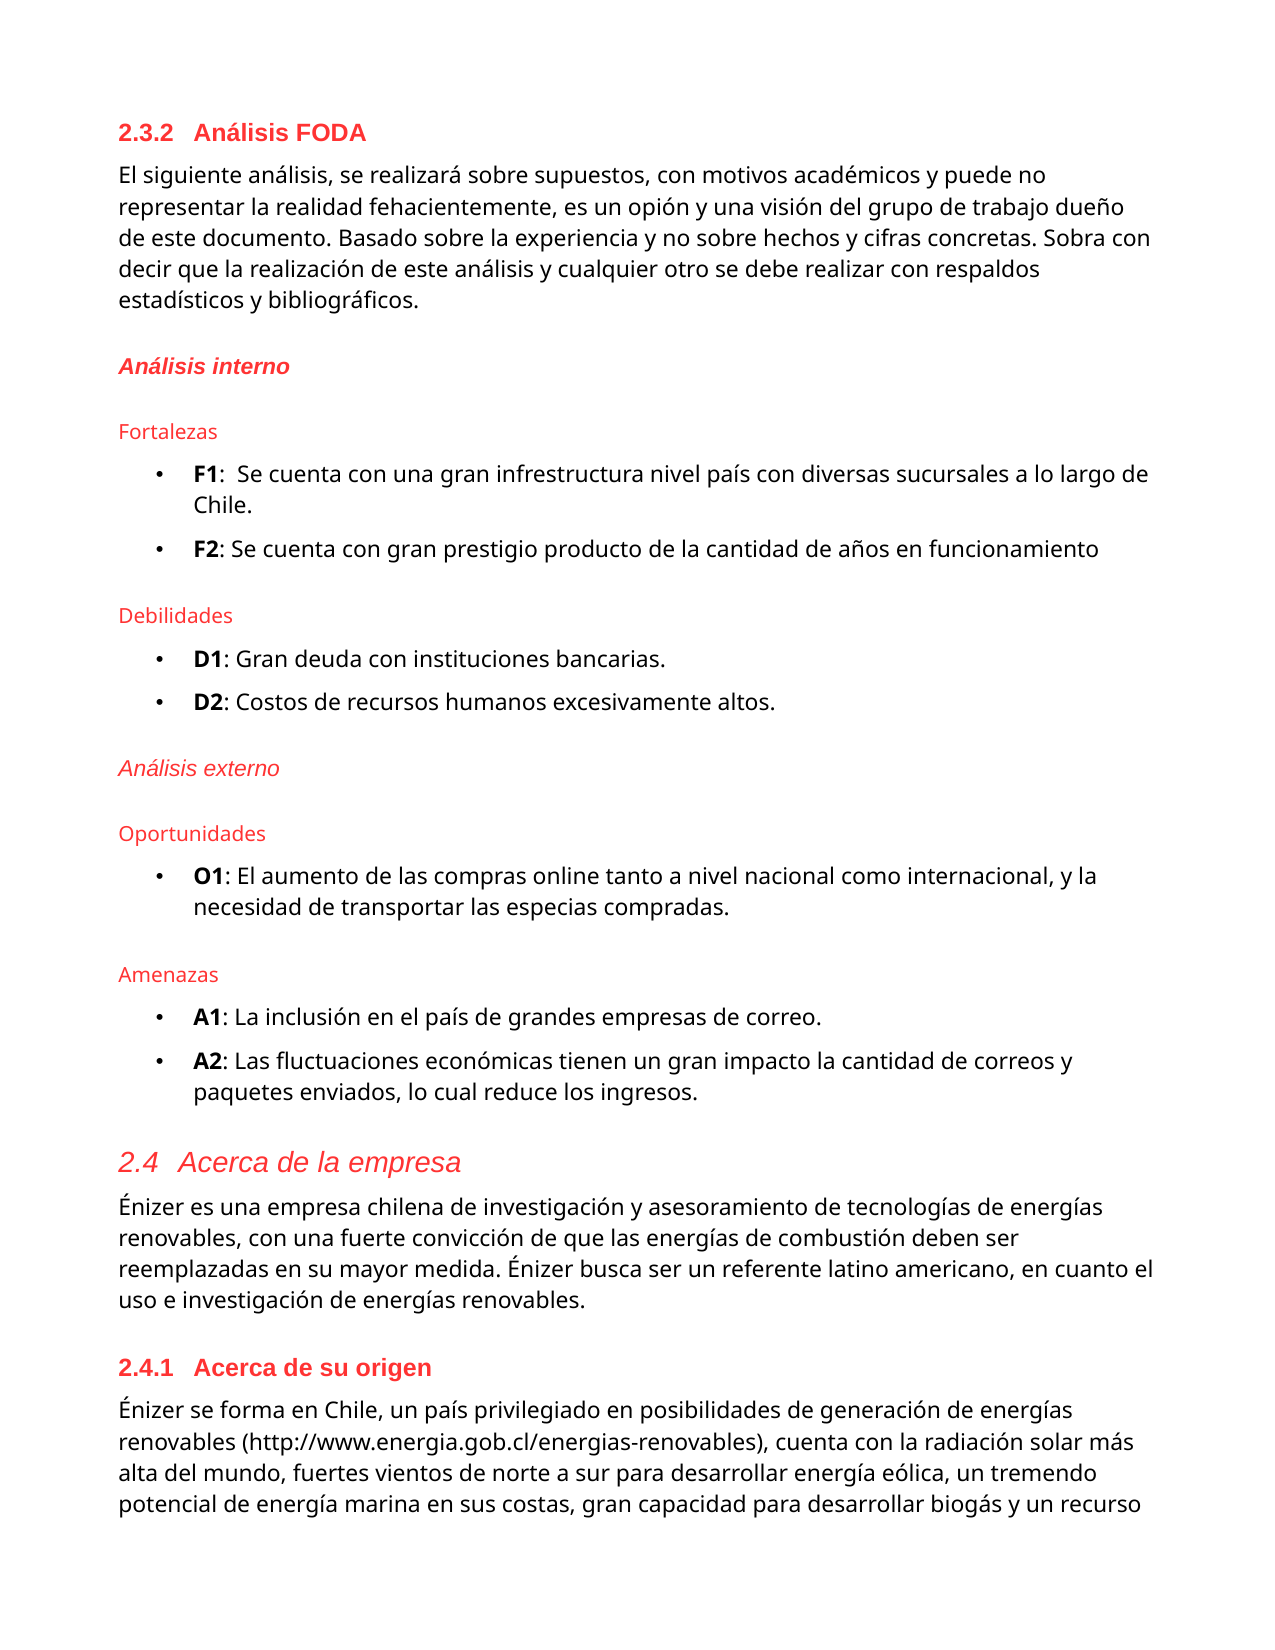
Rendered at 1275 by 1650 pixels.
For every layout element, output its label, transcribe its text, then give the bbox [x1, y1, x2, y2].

subtitle Fortalezas [118, 417, 1157, 445]
subtitle Análisis interno [118, 353, 1157, 379]
list D1: Gran deuda con instituciones bancarias. [156, 643, 1157, 674]
text Énizer se forma en Chile, un país privilegiado en posibilidades de generación de energías renovables (http://www.energia.gob.cl/energias-renovables), cuenta con la radiación solar más alta del mundo, fuertes vientos de norte a sur para desarrollar energía eólica, un tremendo potencial de energía marina en sus costas, gran capacidad para desarrollar biogás y un recurso [118, 1394, 1157, 1519]
subtitle Oportunidades [118, 819, 1157, 847]
list F1: Se cuenta con una gran infrestructura nivel país con diversas sucursales a lo largo de Chile. [156, 458, 1157, 520]
subtitle Análisis FODA [118, 118, 1157, 147]
subtitle Análisis externo [118, 755, 1157, 781]
text El siguiente análisis, se realizará sobre supuestos, con motivos académicos y puede no representar la realidad fehacientemente, es un opión y una visión del grupo de trabajo dueño de este documento. Basado sobre la experiencia y no sobre hechos y cifras concretas. Sobra con decir que la realización de este análisis y cualquier otro se debe realizar con respaldos estadísticos y bibliográficos. [118, 159, 1157, 316]
text Énizer es una empresa chilena de investigación y asesoramiento de tecnologías de energías renovables, con una fuerte convicción de que las energías de combustión deben ser reemplazadas en su mayor medida. Énizer busca ser un referente latino americano, en cuanto el uso e investigación de energías renovables. [118, 1191, 1157, 1316]
subtitle Acerca de su origen [118, 1353, 1157, 1382]
list O1: El aumento de las compras online tanto a nivel nacional como internacional, y la necesidad de transportar las especias compradas. [156, 860, 1157, 922]
list A2: Las fluctuaciones económicas tienen un gran impacto la cantidad de correos y paquetes enviados, lo cual reduce los ingresos. [156, 1044, 1157, 1107]
list A1: La inclusión en el país de grandes empresas de correo. [156, 1001, 1157, 1032]
subtitle Debilidades [118, 602, 1157, 630]
subtitle Amenazas [118, 960, 1157, 988]
list F2: Se cuenta con gran prestigio producto de la cantidad de años en funcionamiento [156, 533, 1157, 564]
subtitle Acerca de la empresa [118, 1144, 1157, 1178]
list D2: Costos de recursos humanos excesivamente altos. [156, 686, 1157, 718]
